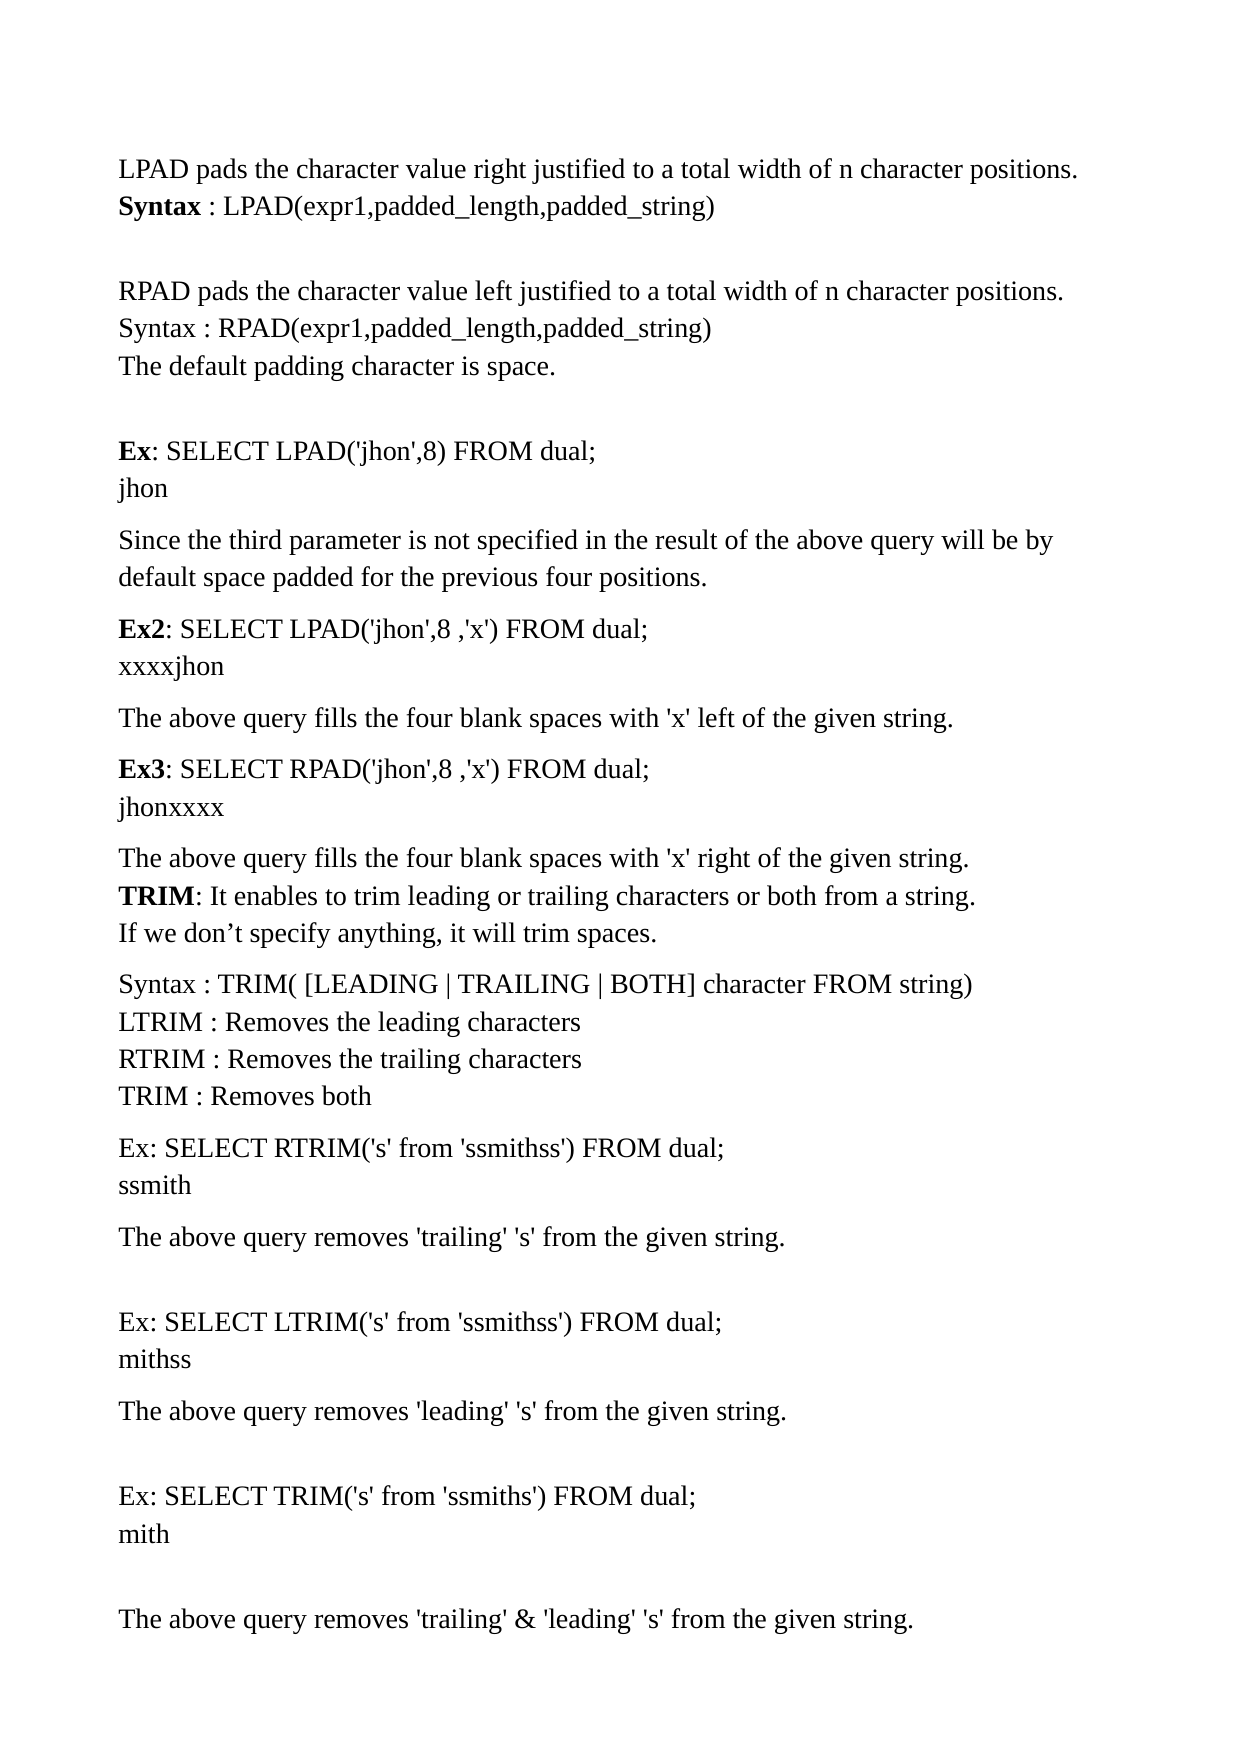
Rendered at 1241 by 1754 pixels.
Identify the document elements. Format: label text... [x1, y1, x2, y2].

text Ex: SELECT LPAD('jhon',8) FROM dual; jhon [118, 400, 1122, 503]
text Ex: SELECT TRIM('s' from 'ssmiths') FROM dual; mith [118, 1446, 1122, 1549]
text The above query removes 'leading' 's' from the given string. [118, 1394, 1122, 1427]
text Syntax : TRIM( [LEADING | TRAILING | BOTH] character FROM string) LTRIM : Removes the leading characters RTRIM : Removes the trailing characters TRIM : Removes both [118, 968, 1122, 1112]
text The above query fills the four blank spaces with 'x' left of the given string. [118, 701, 1122, 733]
text Ex: SELECT LTRIM('s' from 'ssmithss') FROM dual; mithss [118, 1272, 1122, 1375]
text The above query removes 'trailing' & 'leading' 's' from the given string. [118, 1568, 1122, 1634]
text Ex: SELECT RTRIM('s' from 'ssmithss') FROM dual; ssmith [118, 1131, 1122, 1201]
text Since the third parameter is not specified in the result of the above query will be by default space padded for the previous four positions. [118, 523, 1122, 592]
text LPAD pads the character value right justified to a total width of n character positions. Syntax : LPAD(expr1,padded_length,padded_string) [118, 118, 1122, 221]
text Ex2: SELECT LPAD('jhon',8 ,'x') FROM dual; xxxxjhon [118, 612, 1122, 681]
text RPAD pads the character value left justified to a total width of n character positions. Syntax : RPAD(expr1,padded_length,padded_string) The default padding character is space. [118, 241, 1122, 381]
text The above query removes 'trailing' 's' from the given string. [118, 1220, 1122, 1252]
text The above query fills the four blank spaces with 'x' right of the given string. TRIM: It enables to trim leading or trailing characters or both from a string. If we don’t specify anything, it will trim spaces. [118, 841, 1122, 948]
text Ex3: SELECT RPAD('jhon',8 ,'x') FROM dual; jhonxxxx [118, 752, 1122, 822]
